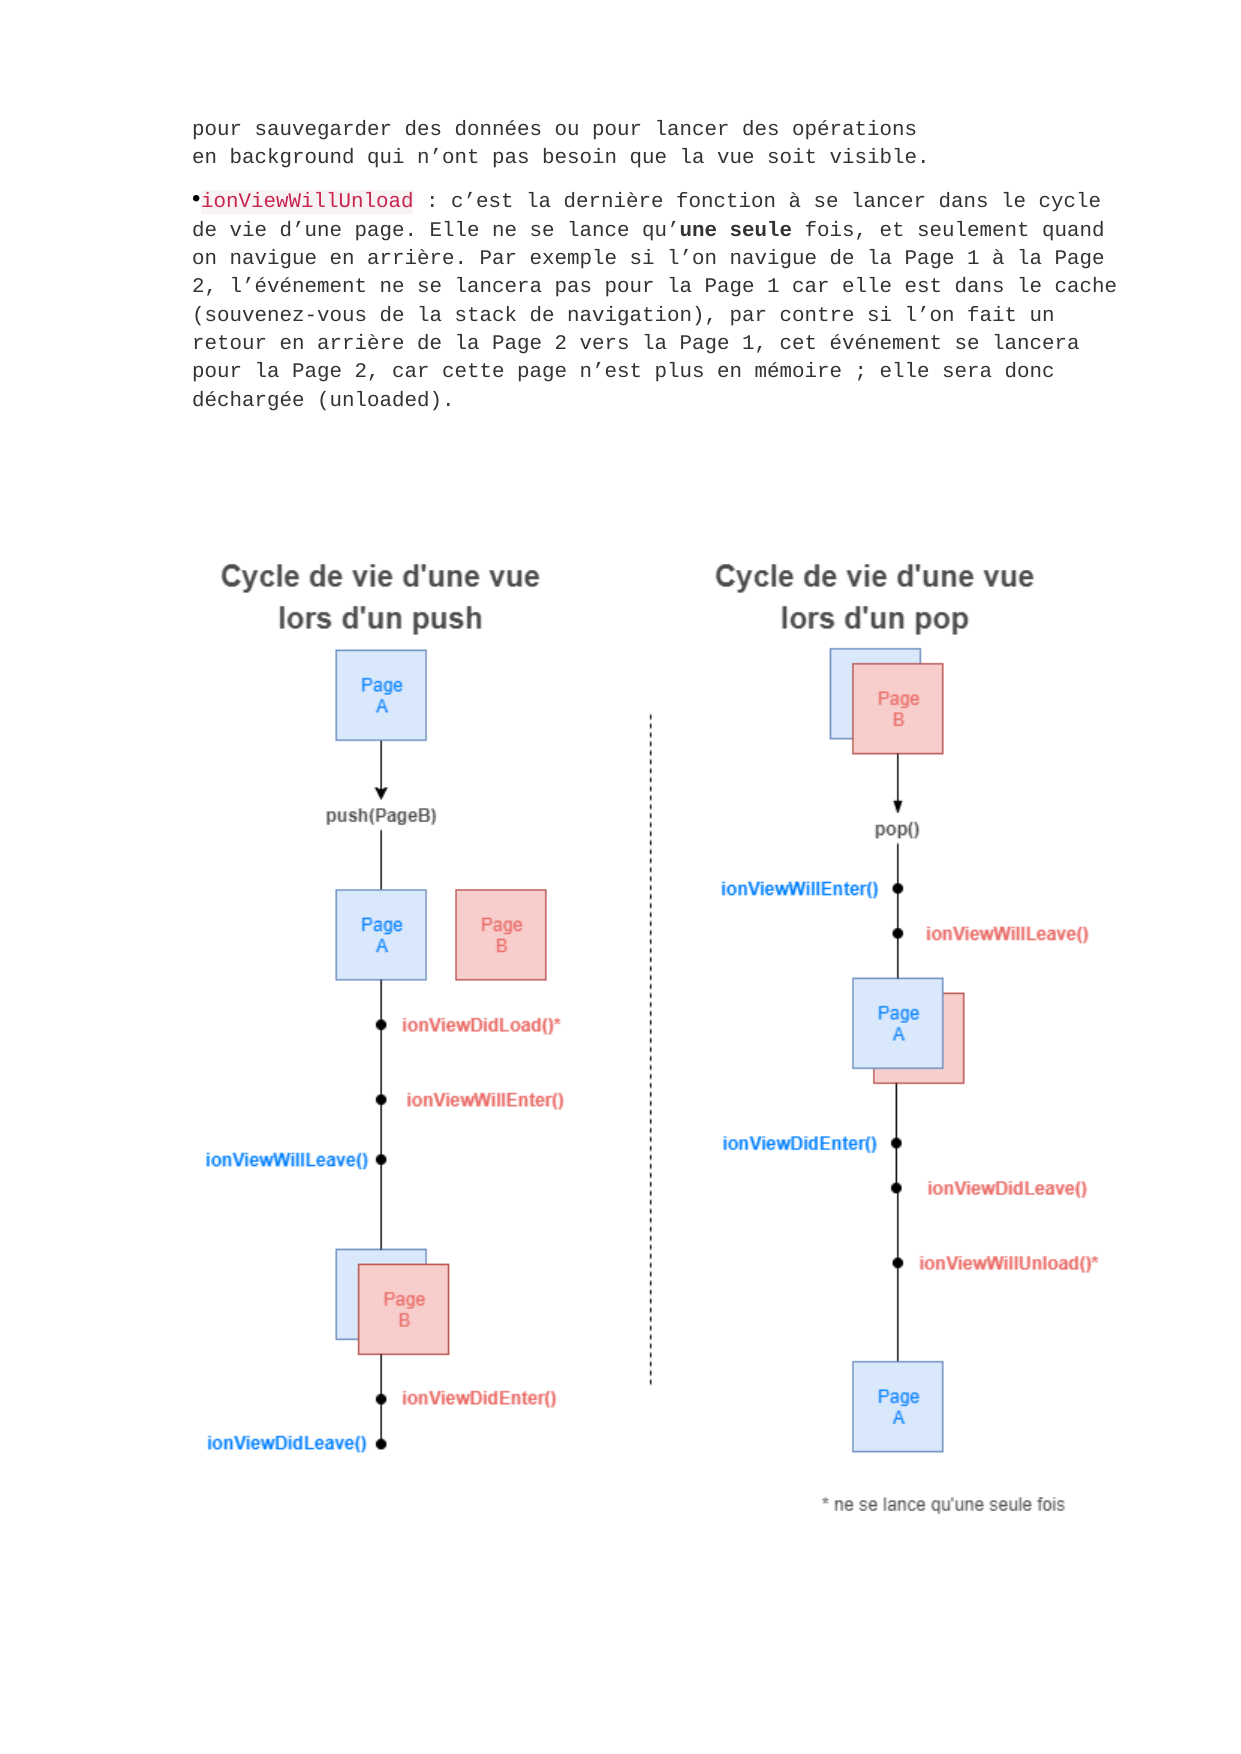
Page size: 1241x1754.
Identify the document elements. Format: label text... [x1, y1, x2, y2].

list pour sauvegarder des données ou pour lancer des opérations en background qui n’ont pas besoin que la vue soit visible. [118, 118, 1122, 170]
picture [141, 530, 1131, 1550]
list ionViewWillUnload : c’est la dernière fonction à se lancer dans le cycle de vie d’une page. Elle ne se lance qu’une seule fois, et seulement quand on navigue en arrière. Par exemple si l’on navigue de la Page 1 à la Page 2, l’événement ne se lancera pas pour la Page 1 car elle est dans le cache (souvenez-vous de la stack de navigation), par contre si l’on fait un retour en arrière de la Page 2 vers la Page 1, cet événement se lancera pour la Page 2, car cette page n’est plus en mémoire ; elle sera donc déchargée (unloaded). [118, 190, 1122, 412]
